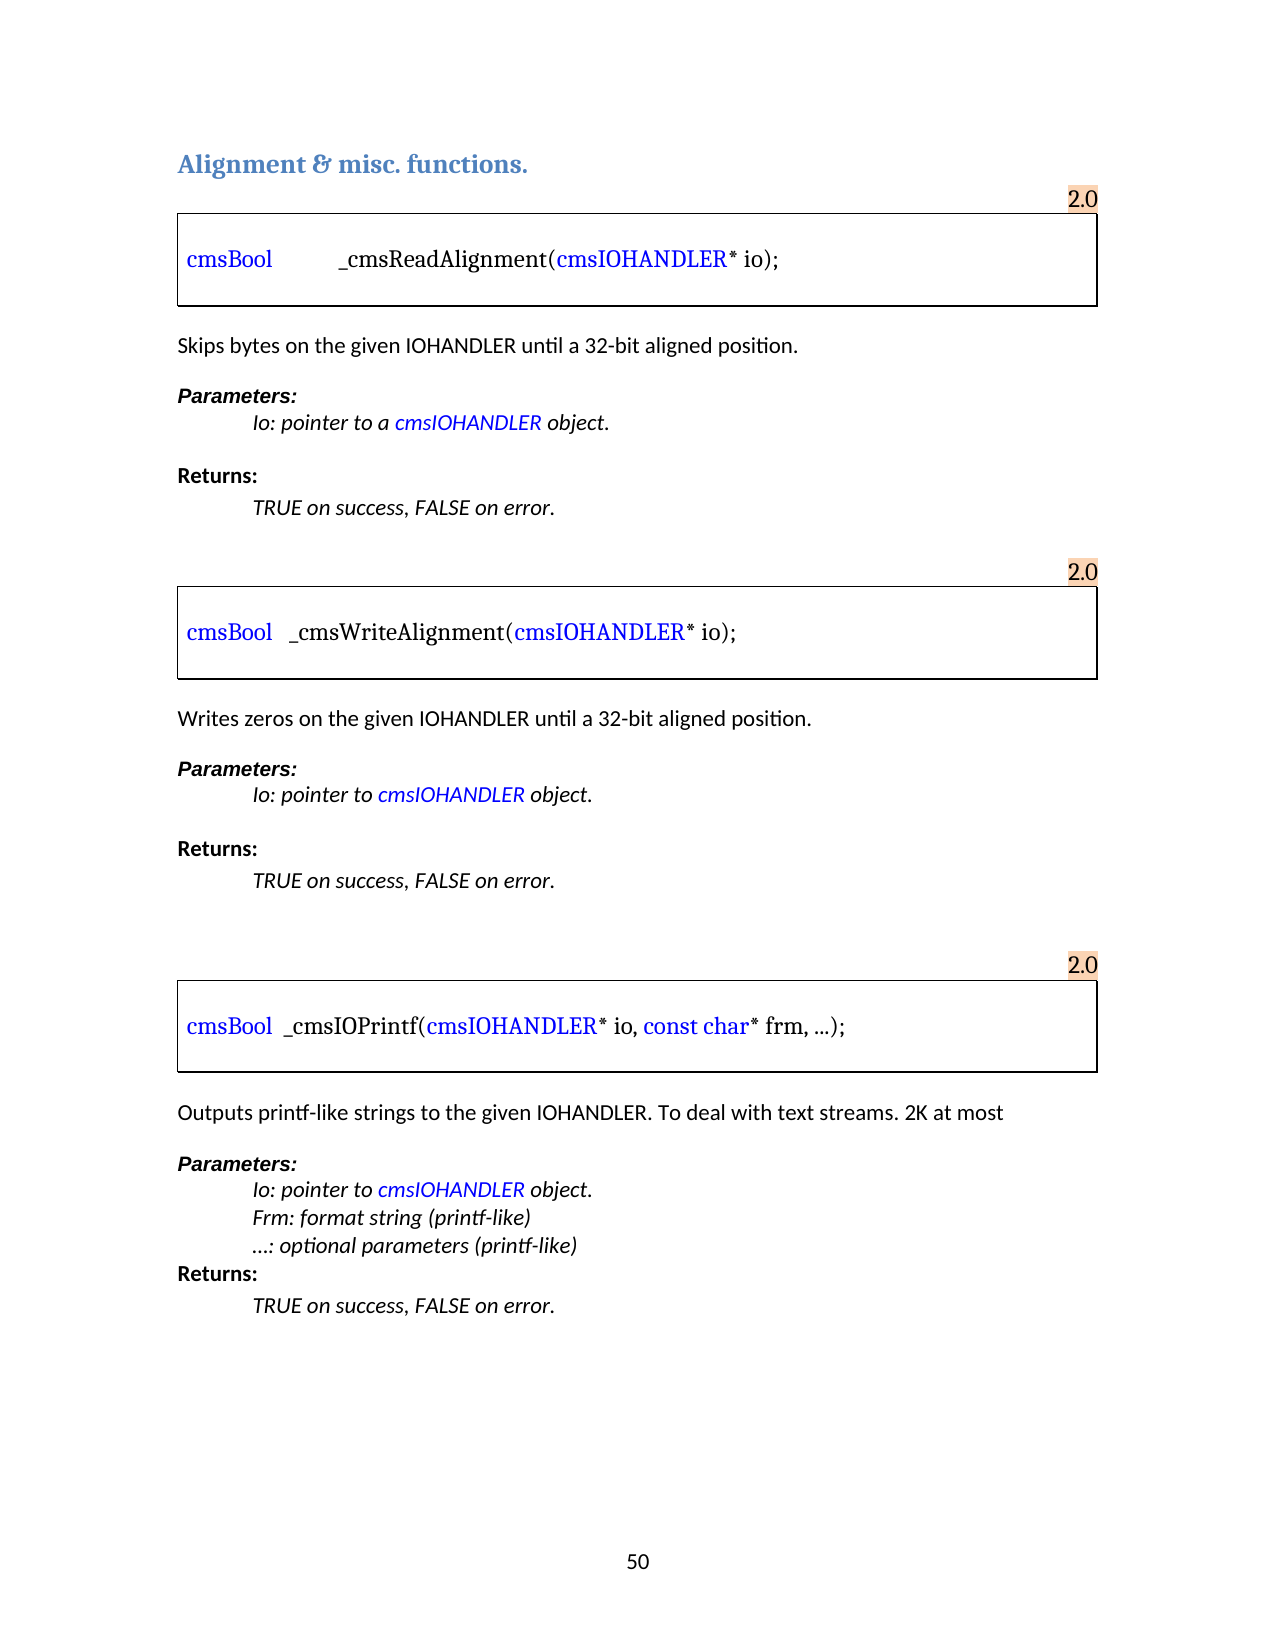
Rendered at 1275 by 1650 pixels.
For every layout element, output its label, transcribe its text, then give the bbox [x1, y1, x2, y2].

text 2.0 [177, 557, 1098, 586]
text Returns: [177, 834, 1098, 862]
text Skips bytes on the given IOHANDLER until a 32-bit aligned position. [177, 331, 1098, 359]
text Returns: [177, 1259, 1098, 1287]
text cmsBool _cmsIOPrintf(cmsIOHANDLER* io, const char* frm, ...); [178, 1008, 1096, 1037]
text cmsBool _cmsWriteAlignment(cmsIOHANDLER* io); [178, 615, 1096, 644]
text TRUE on success, FALSE on error. [177, 493, 1098, 521]
text Io: pointer to a cmsIOHANDLER object. [252, 408, 1098, 436]
text Io: pointer to cmsIOHANDLER object. [252, 781, 1098, 809]
text TRUE on success, FALSE on error. [177, 1292, 1098, 1319]
text Io: pointer to cmsIOHANDLER object. [252, 1175, 1098, 1203]
text …: optional parameters (printf-like) [252, 1231, 1098, 1259]
text Outputs printf-like strings to the given IOHANDLER. To deal with text streams. 2K at most [177, 1098, 1098, 1126]
text 2.0 [177, 951, 1068, 980]
text Parameters: [177, 757, 1098, 781]
subtitle Alignment & misc. functions. [177, 149, 1098, 180]
text cmsBool _cmsReadAlignment(cmsIOHANDLER* io); [178, 242, 1096, 271]
text Returns: [177, 461, 1098, 489]
text TRUE on success, FALSE on error. [177, 866, 1098, 894]
text 2.0 [177, 184, 1098, 213]
text Frm: format string (printf-like) [252, 1203, 1098, 1231]
text Writes zeros on the given IOHANDLER until a 32-bit aligned position. [177, 704, 1098, 732]
text Parameters: [177, 1151, 1098, 1175]
text Parameters: [177, 384, 1098, 408]
